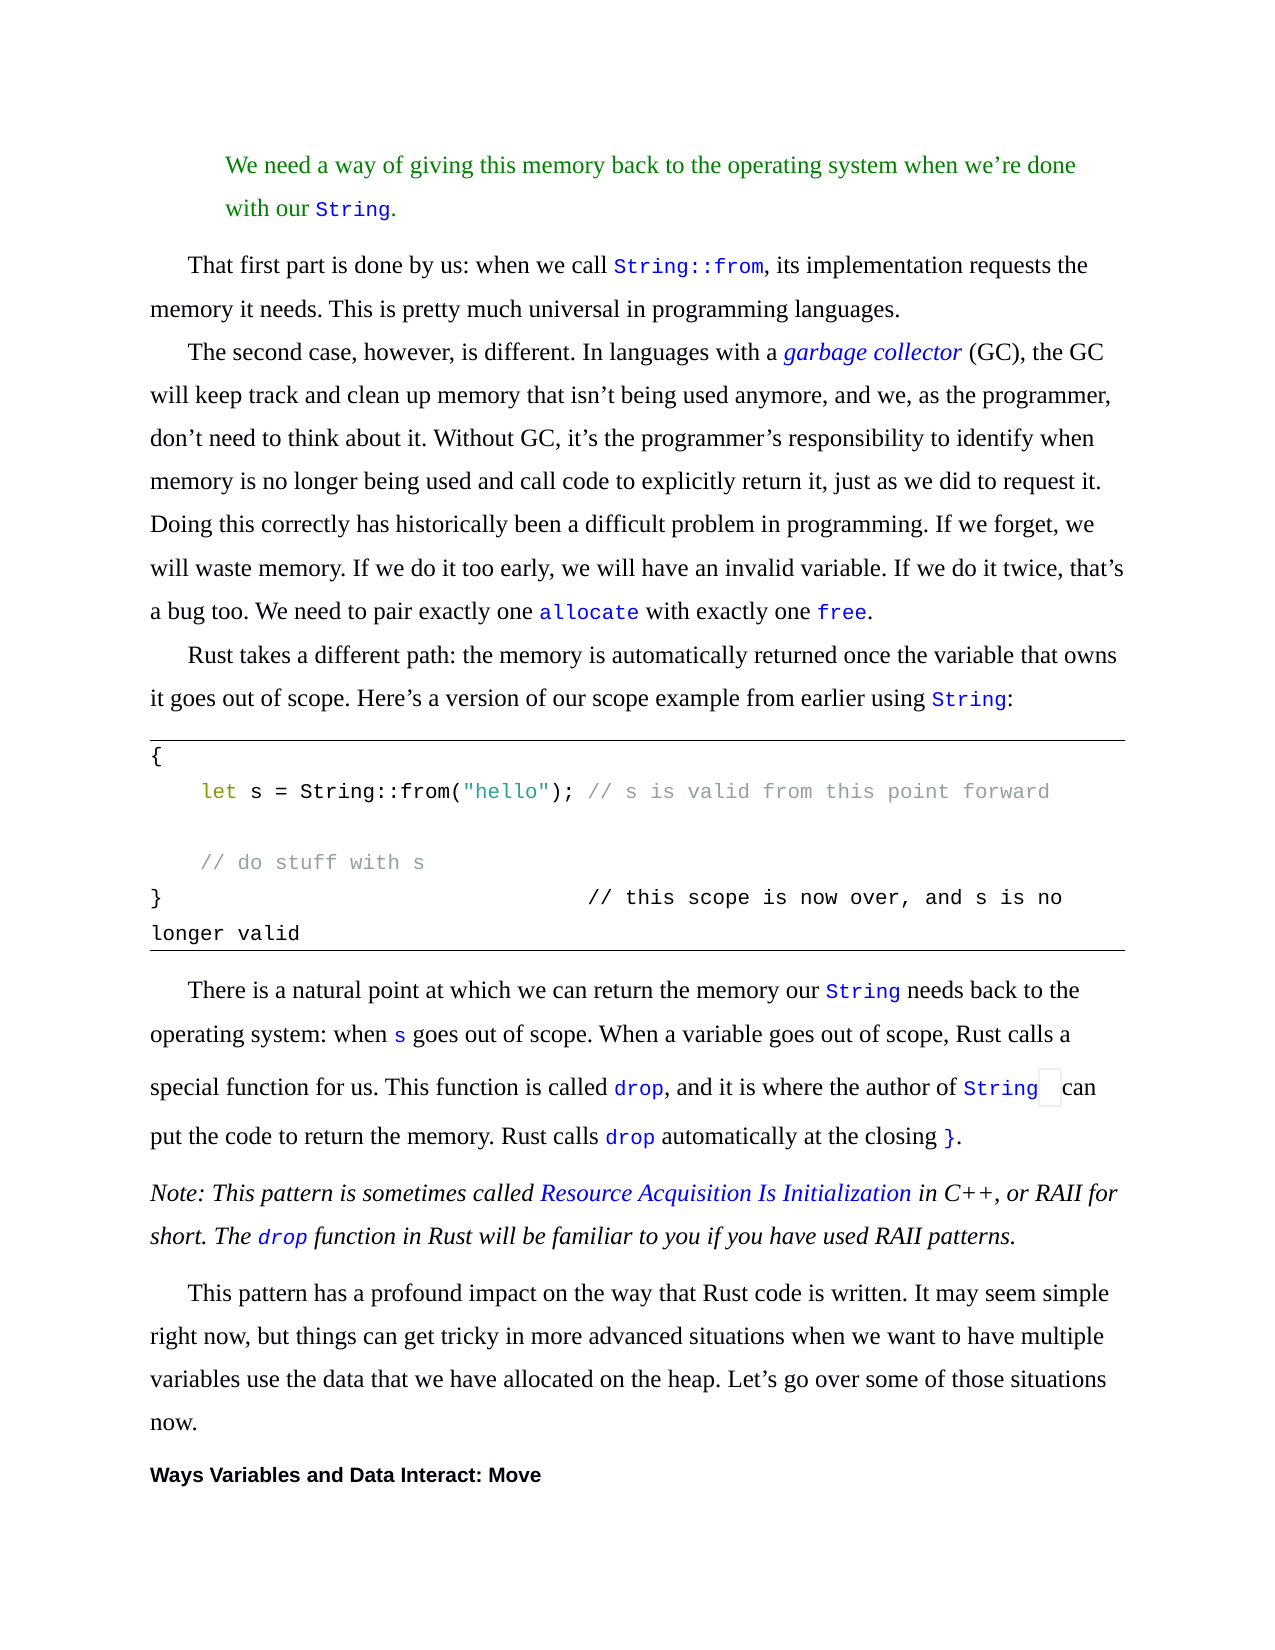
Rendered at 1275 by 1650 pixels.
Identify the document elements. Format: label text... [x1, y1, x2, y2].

text Ways Variables and Data Interact: Move [150, 1463, 1125, 1487]
text let s = String::from("hello"); // s is valid from this point forward [150, 781, 1125, 804]
text Note: This pattern is sometimes called Resource Acquisition Is Initialization in C++, or RAII for short. The drop function in Rust will be familiar to you if you have used RAII patterns. [150, 1178, 1125, 1251]
text The second case, however, is different. In languages with a garbage collector (GC), the GC will keep track and clean up memory that isn’t being used anymore, and we, as the programmer, don’t need to think about it. Without GC, it’s the programmer’s responsibility to identify when memory is no longer being used and call code to explicitly return it, just as we did to request it. Doing this correctly has historically been a difficult problem in programming. If we forget, we will waste memory. If we do it too early, we will have an invalid variable. If we do it twice, that’s a bug too. We need to pair exactly one allocate with exactly one free. [150, 337, 1125, 625]
list We need a way of giving this memory back to the operating system when we’re done with our String. [225, 150, 1125, 223]
text // do stuff with s [150, 852, 1125, 875]
text Rust takes a different path: the memory is automatically returned once the variable that owns it goes out of scope. Here’s a version of our scope example from earlier using String: [150, 640, 1125, 713]
text } // this scope is now over, and s is no longer valid [150, 887, 1125, 950]
text This pattern has a profound impact on the way that Rust code is written. It may seem simple right now, but things can get tricky in more advanced situations when we want to have multiple variables use the data that we have allocated on the heap. Let’s go over some of those situations now. [150, 1278, 1125, 1436]
text { [150, 741, 1125, 769]
text That first part is done by us: when we call String::from, its implementation requests the memory it needs. This is pretty much universal in programming languages. [150, 250, 1125, 323]
text There is a natural point at which we can return the memory our String needs back to the operating system: when s goes out of scope. When a variable goes out of scope, Rust calls a special function for us. This function is called drop, and it is where the author of String can put the code to return the memory. Rust calls drop automatically at the closing }. [150, 976, 1125, 1151]
